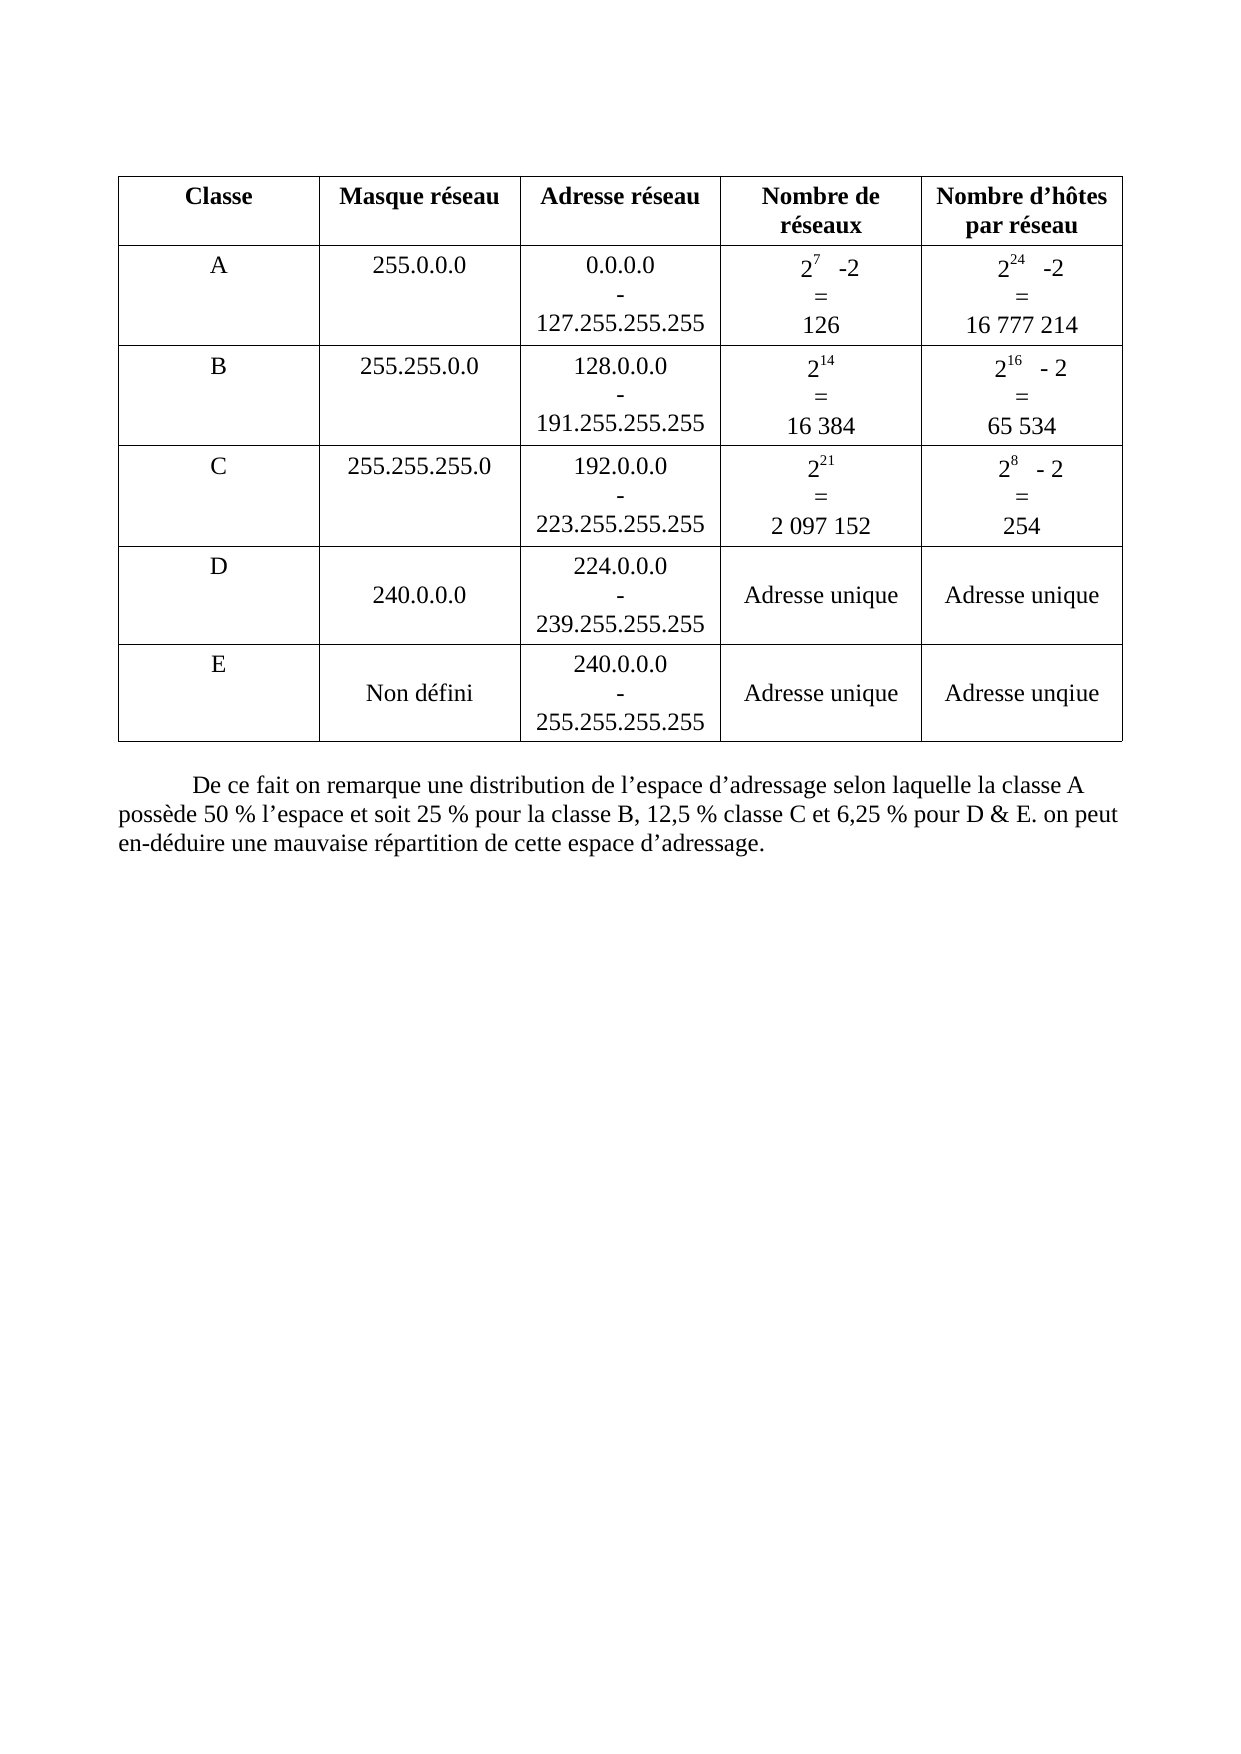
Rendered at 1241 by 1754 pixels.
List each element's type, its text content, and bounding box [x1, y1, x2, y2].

table_cell 224.0.0.0 - 239.255.255.255 [521, 547, 720, 643]
table_cell Adresse unique [721, 547, 921, 643]
table_cell Adresse unique [922, 547, 1122, 643]
table_cell D [119, 547, 319, 643]
table_cell = 2 097 152 [721, 446, 921, 546]
table_cell A [119, 246, 319, 345]
table_header Adresse réseau [521, 177, 720, 245]
table_cell 240.0.0.0 [320, 547, 520, 643]
table_cell = 16 384 [721, 346, 921, 445]
table_cell Non défini [320, 645, 520, 741]
table_cell 240.0.0.0 - 255.255.255.255 [521, 645, 720, 741]
table_header Masque réseau [320, 177, 520, 245]
table_cell 255.255.255.0 [320, 446, 520, 546]
table_cell 192.0.0.0 - 223.255.255.255 [521, 446, 720, 546]
table_cell - 2 = 65 534 [922, 346, 1122, 445]
table_cell C [119, 446, 319, 546]
table_cell -2 = 16 777 214 [922, 246, 1122, 345]
text De ce fait on remarque une distribution de l’espace d’adressage selon laquelle la classe A possède 50 % l’espace et soit 25 % pour la classe B, 12,5 % classe C et 6,25 % pour D & E. on peut en-déduire une mauvaise répartition de cette espace d’adressage. [118, 770, 1122, 856]
table_cell 128.0.0.0 - 191.255.255.255 [521, 346, 720, 445]
table_header Nombre d’hôtes par réseau [922, 177, 1122, 245]
table_header Nombre de réseaux [721, 177, 921, 245]
table_cell - 2 = 254 [922, 446, 1122, 546]
table_cell -2 = 126 [721, 246, 921, 345]
table_header Classe [119, 177, 319, 245]
table_cell Adresse unqiue [922, 645, 1122, 741]
table_cell 0.0.0.0 - 127.255.255.255 [521, 246, 720, 345]
table_cell Adresse unique [721, 645, 921, 741]
table_cell E [119, 645, 319, 741]
table_cell 255.0.0.0 [320, 246, 520, 345]
table_cell B [119, 346, 319, 445]
table_cell 255.255.0.0 [320, 346, 520, 445]
